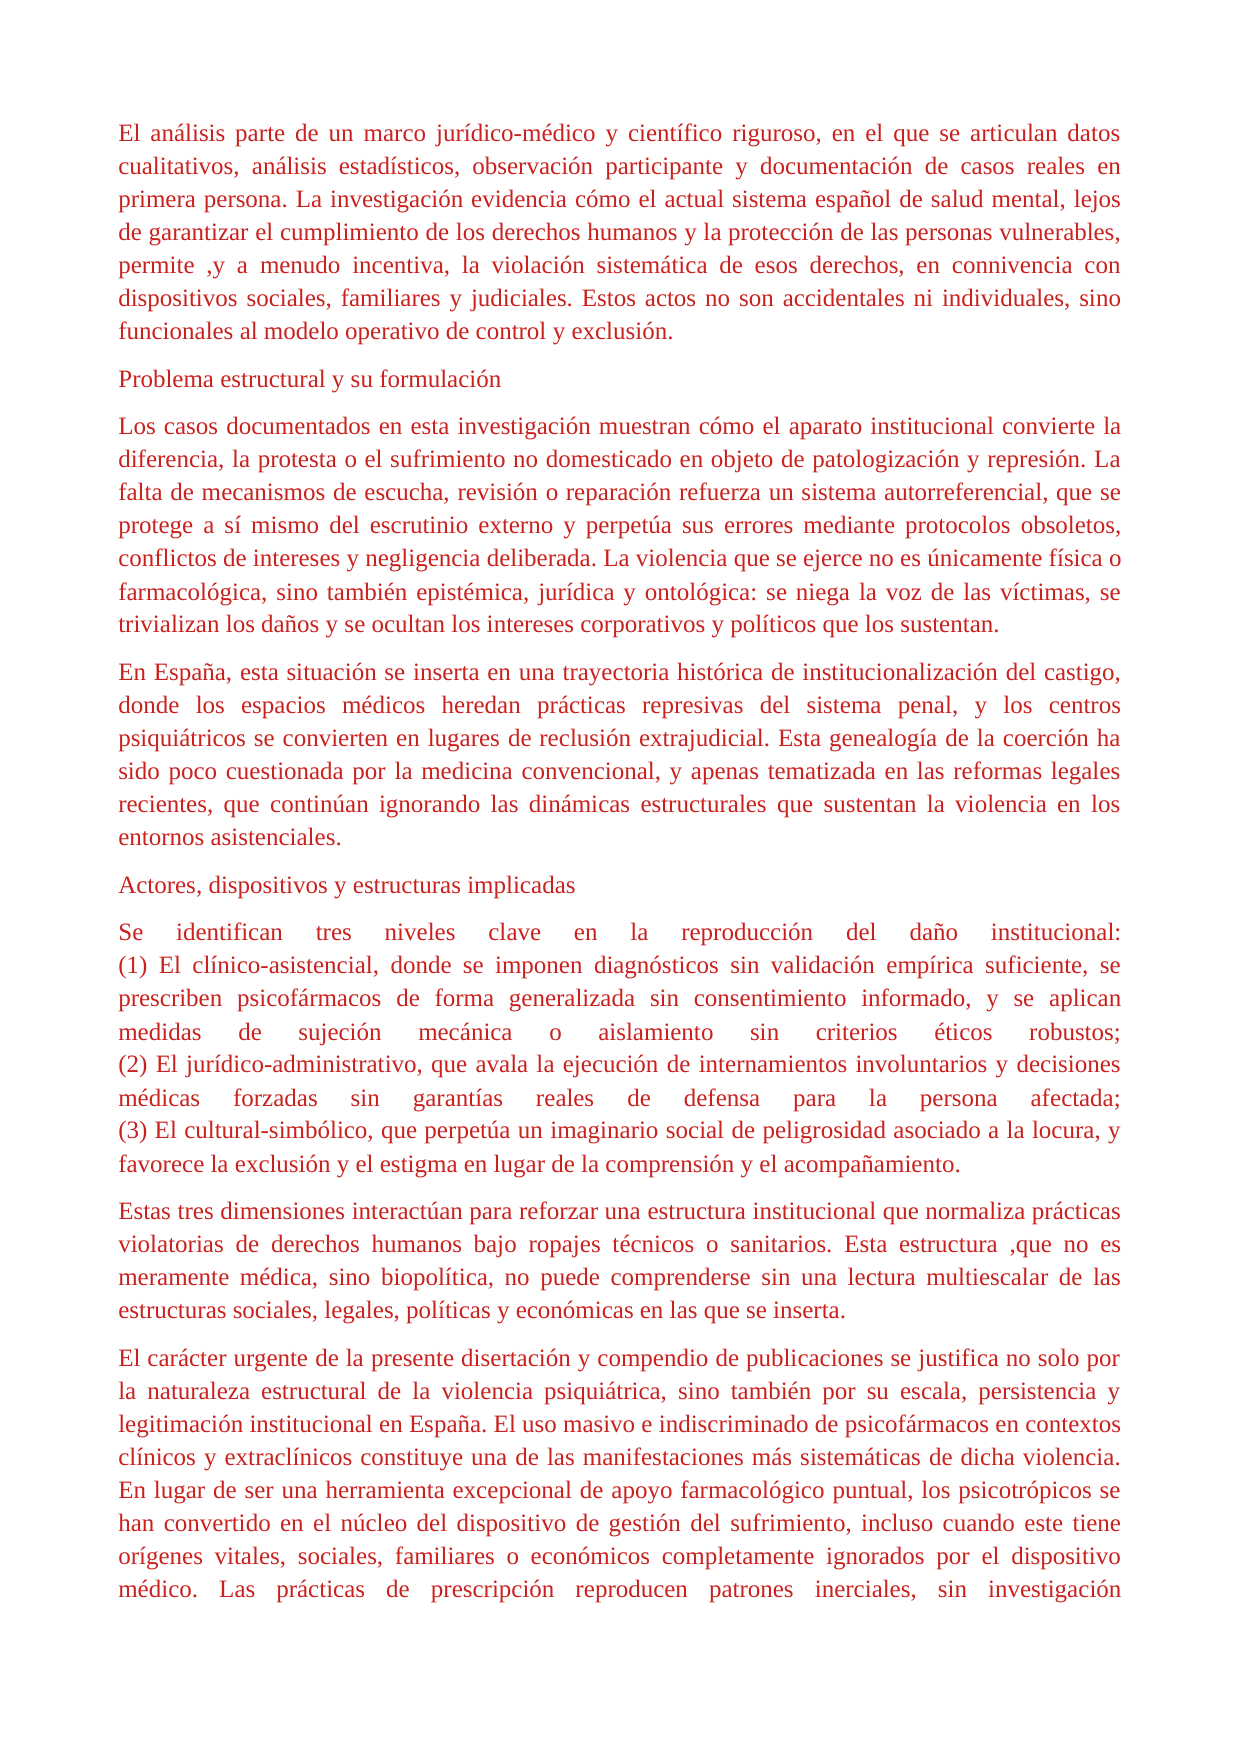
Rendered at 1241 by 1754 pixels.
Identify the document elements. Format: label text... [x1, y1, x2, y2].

text El carácter urgente de la presente disertación y compendio de publicaciones se justifica no solo por la naturaleza estructural de la violencia psiquiátrica, sino también por su escala, persistencia y legitimación institucional en España. El uso masivo e indiscriminado de psicofármacos en contextos clínicos y extraclínicos constituye una de las manifestaciones más sistemáticas de dicha violencia. En lugar de ser una herramienta excepcional de apoyo farmacológico puntual, los psicotrópicos se han convertido en el núcleo del dispositivo de gestión del sufrimiento, incluso cuando este tiene orígenes vitales, sociales, familiares o económicos completamente ignorados por el dispositivo médico. Las prácticas de prescripción reproducen patrones inerciales, sin investigación [118, 1343, 1122, 1603]
text Actores, dispositivos y estructuras implicadas [118, 870, 1122, 899]
text Estas tres dimensiones interactúan para reforzar una estructura institucional que normaliza prácticas violatorias de derechos humanos bajo ropajes técnicos o sanitarios. Esta estructura ,que no es meramente médica, sino biopolítica, no puede comprenderse sin una lectura multiescalar de las estructuras sociales, legales, políticas y económicas en las que se inserta. [118, 1196, 1122, 1324]
text Se identifican tres niveles clave en la reproducción del daño institucional: (1) El clínico-asistencial, donde se imponen diagnósticos sin validación empírica suficiente, se prescriben psicofármacos de forma generalizada sin consentimiento informado, y se aplican medidas de sujeción mecánica o aislamiento sin criterios éticos robustos; (2) El jurídico-administrativo, que avala la ejecución de internamientos involuntarios y decisiones médicas forzadas sin garantías reales de defensa para la persona afectada; (3) El cultural-simbólico, que perpetúa un imaginario social de peligrosidad asociado a la locura, y favorece la exclusión y el estigma en lugar de la comprensión y el acompañamiento. [118, 917, 1122, 1177]
text Los casos documentados en esta investigación muestran cómo el aparato institucional convierte la diferencia, la protesta o el sufrimiento no domesticado en objeto de patologización y represión. La falta de mecanismos de escucha, revisión o reparación refuerza un sistema autorreferencial, que se protege a sí mismo del escrutinio externo y perpetúa sus errores mediante protocolos obsoletos, conflictos de intereses y negligencia deliberada. La violencia que se ejerce no es únicamente física o farmacológica, sino también epistémica, jurídica y ontológica: se niega la voz de las víctimas, se trivializan los daños y se ocultan los intereses corporativos y políticos que los sustentan. [118, 411, 1122, 638]
text El análisis parte de un marco jurídico-médico y científico riguroso, en el que se articulan datos cualitativos, análisis estadísticos, observación participante y documentación de casos reales en primera persona. La investigación evidencia cómo el actual sistema español de salud mental, lejos de garantizar el cumplimiento de los derechos humanos y la protección de las personas vulnerables, permite ,y a menudo incentiva, la violación sistemática de esos derechos, en connivencia con dispositivos sociales, familiares y judiciales. Estos actos no son accidentales ni individuales, sino funcionales al modelo operativo de control y exclusión. [118, 118, 1122, 345]
text Problema estructural y su formulación [118, 364, 1122, 393]
text En España, esta situación se inserta en una trayectoria histórica de institucionalización del castigo, donde los espacios médicos heredan prácticas represivas del sistema penal, y los centros psiquiátricos se convierten en lugares de reclusión extrajudicial. Esta genealogía de la coerción ha sido poco cuestionada por la medicina convencional, y apenas tematizada en las reformas legales recientes, que continúan ignorando las dinámicas estructurales que sustentan la violencia en los entornos asistenciales. [118, 657, 1122, 851]
